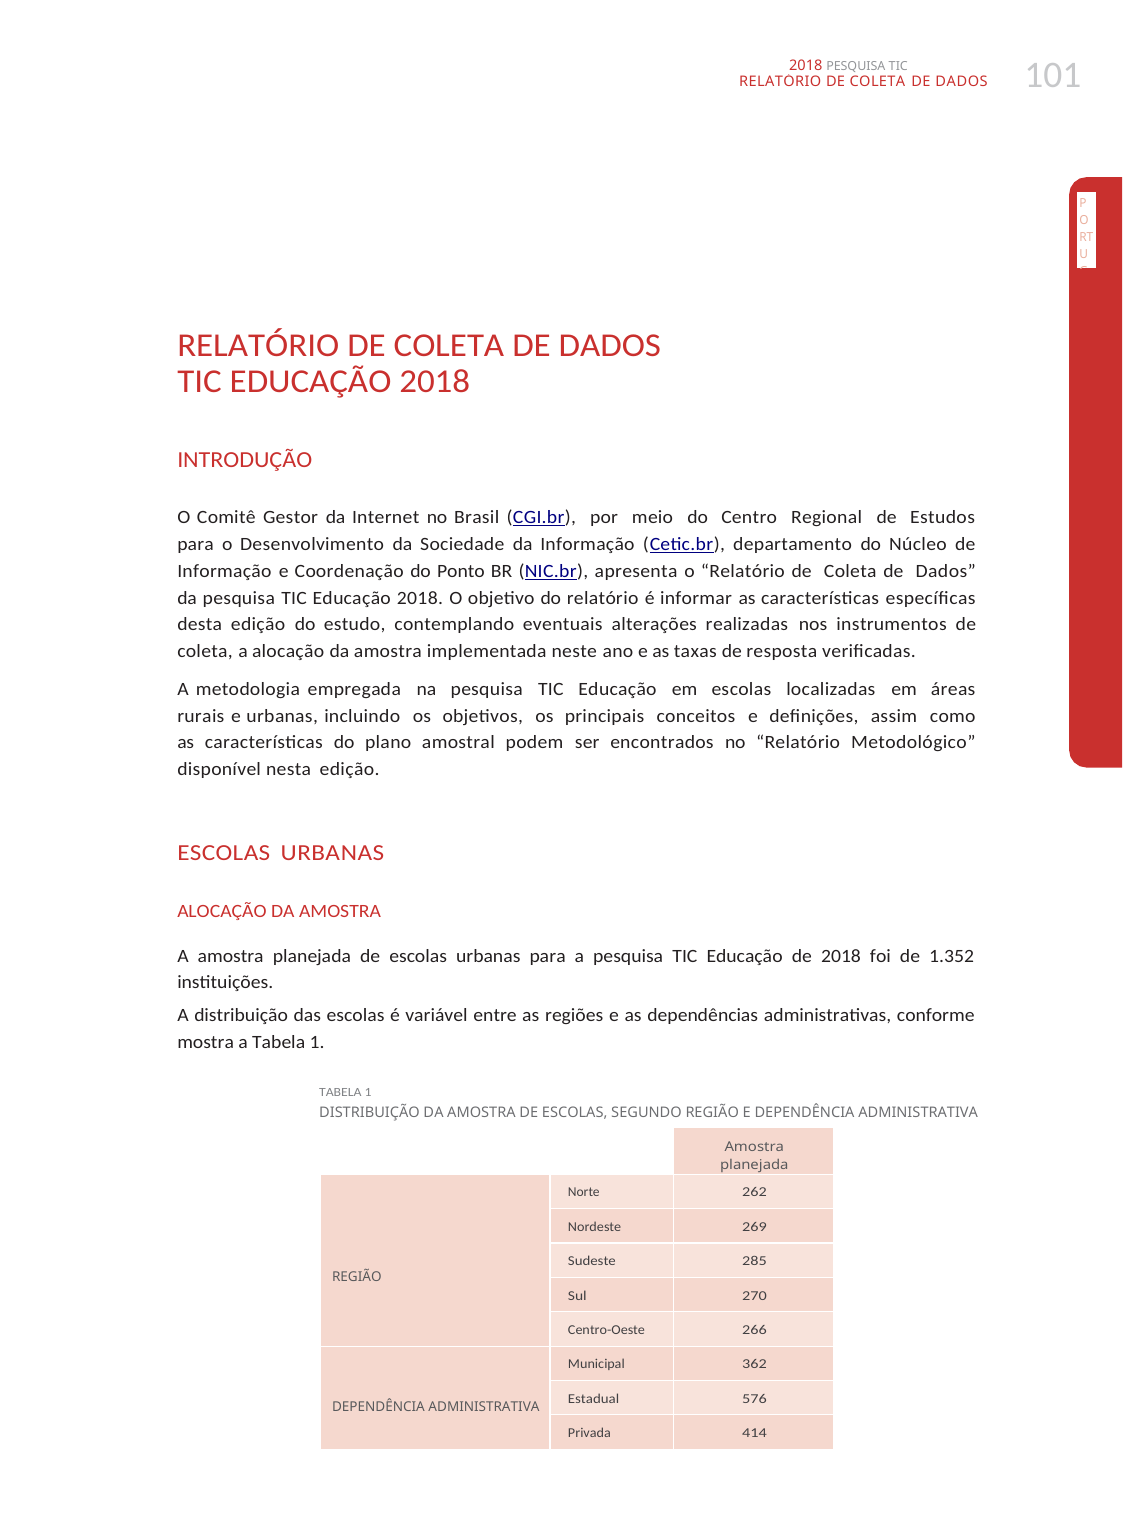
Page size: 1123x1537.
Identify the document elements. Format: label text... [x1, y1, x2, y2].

table_cell 269 [674, 1209, 833, 1242]
text PORTUGUÊS [1079, 194, 1096, 268]
table_cell Sul [551, 1278, 673, 1311]
table_cell DEPENDÊNCIA ADMINISTRATIVA [321, 1347, 549, 1449]
subtitle ESCOLAS URBANAS [177, 838, 1123, 867]
table_cell Nordeste [551, 1209, 673, 1242]
table_cell 266 [674, 1312, 833, 1346]
table_cell Sudeste [551, 1244, 673, 1277]
table_cell Centro-Oeste [551, 1312, 673, 1346]
table_cell 362 [674, 1347, 833, 1380]
table_cell 414 [674, 1415, 833, 1449]
table_cell 270 [674, 1278, 833, 1311]
table_cell Estadual [551, 1381, 673, 1414]
text ALOCAÇÃO DA AMOSTRA [177, 899, 1123, 922]
table_header [320, 1126, 673, 1174]
table_cell Municipal [551, 1347, 673, 1380]
table_cell 576 [674, 1381, 833, 1414]
table_header Amostra planejada [674, 1128, 833, 1174]
table_cell Privada [551, 1415, 673, 1449]
table_cell 285 [674, 1244, 833, 1277]
text RELATÓRIO DE COLETA DE DADOS TIC EDUCAÇÃO 2018 [177, 326, 706, 401]
table_cell REGIÃO [321, 1175, 549, 1346]
subtitle INTRODUÇÃO [177, 445, 1069, 473]
text A amostra planejada de escolas urbanas para a pesquisa TIC Educação de 2018 foi de 1.352 instituições. [177, 944, 976, 994]
text A metodologia empregada na pesquisa TIC Educação em escolas localizadas em áreas rurais e urbanas, incluindo os objetivos, os principais conceitos e definições, assim como as características do plano amostral podem ser encontrados no “Relatório Metodológico” disponível nesta edição. [177, 677, 976, 780]
text O Comitê Gestor da Internet no Brasil (CGI.br), por meio do Centro Regional de Estudos para o Desenvolvimento da Sociedade da Informação (Cetic.br), departamento do Núcleo de Informação e Coordenação do Ponto BR (NIC.br), apresenta o “Relatório de Coleta de Dados” da pesquisa TIC Educação 2018. O objetivo do relatório é informar as características específicas desta edição do estudo, contemplando eventuais alterações realizadas nos instrumentos de coleta, a alocação da amostra implementada neste ano e as taxas de resposta verificadas. [177, 506, 976, 662]
text TABELA 1 [319, 1084, 1123, 1100]
text DISTRIBUIÇÃO DA AMOSTRA DE ESCOLAS, SEGUNDO REGIÃO E DEPENDÊNCIA ADMINISTRATIVA [319, 1102, 1123, 1121]
text A distribuição das escolas é variável entre as regiões e as dependências administrativas, conforme mostra a Tabela 1. [177, 1003, 976, 1053]
table_cell 262 [674, 1175, 833, 1208]
table_cell Norte [551, 1175, 673, 1208]
